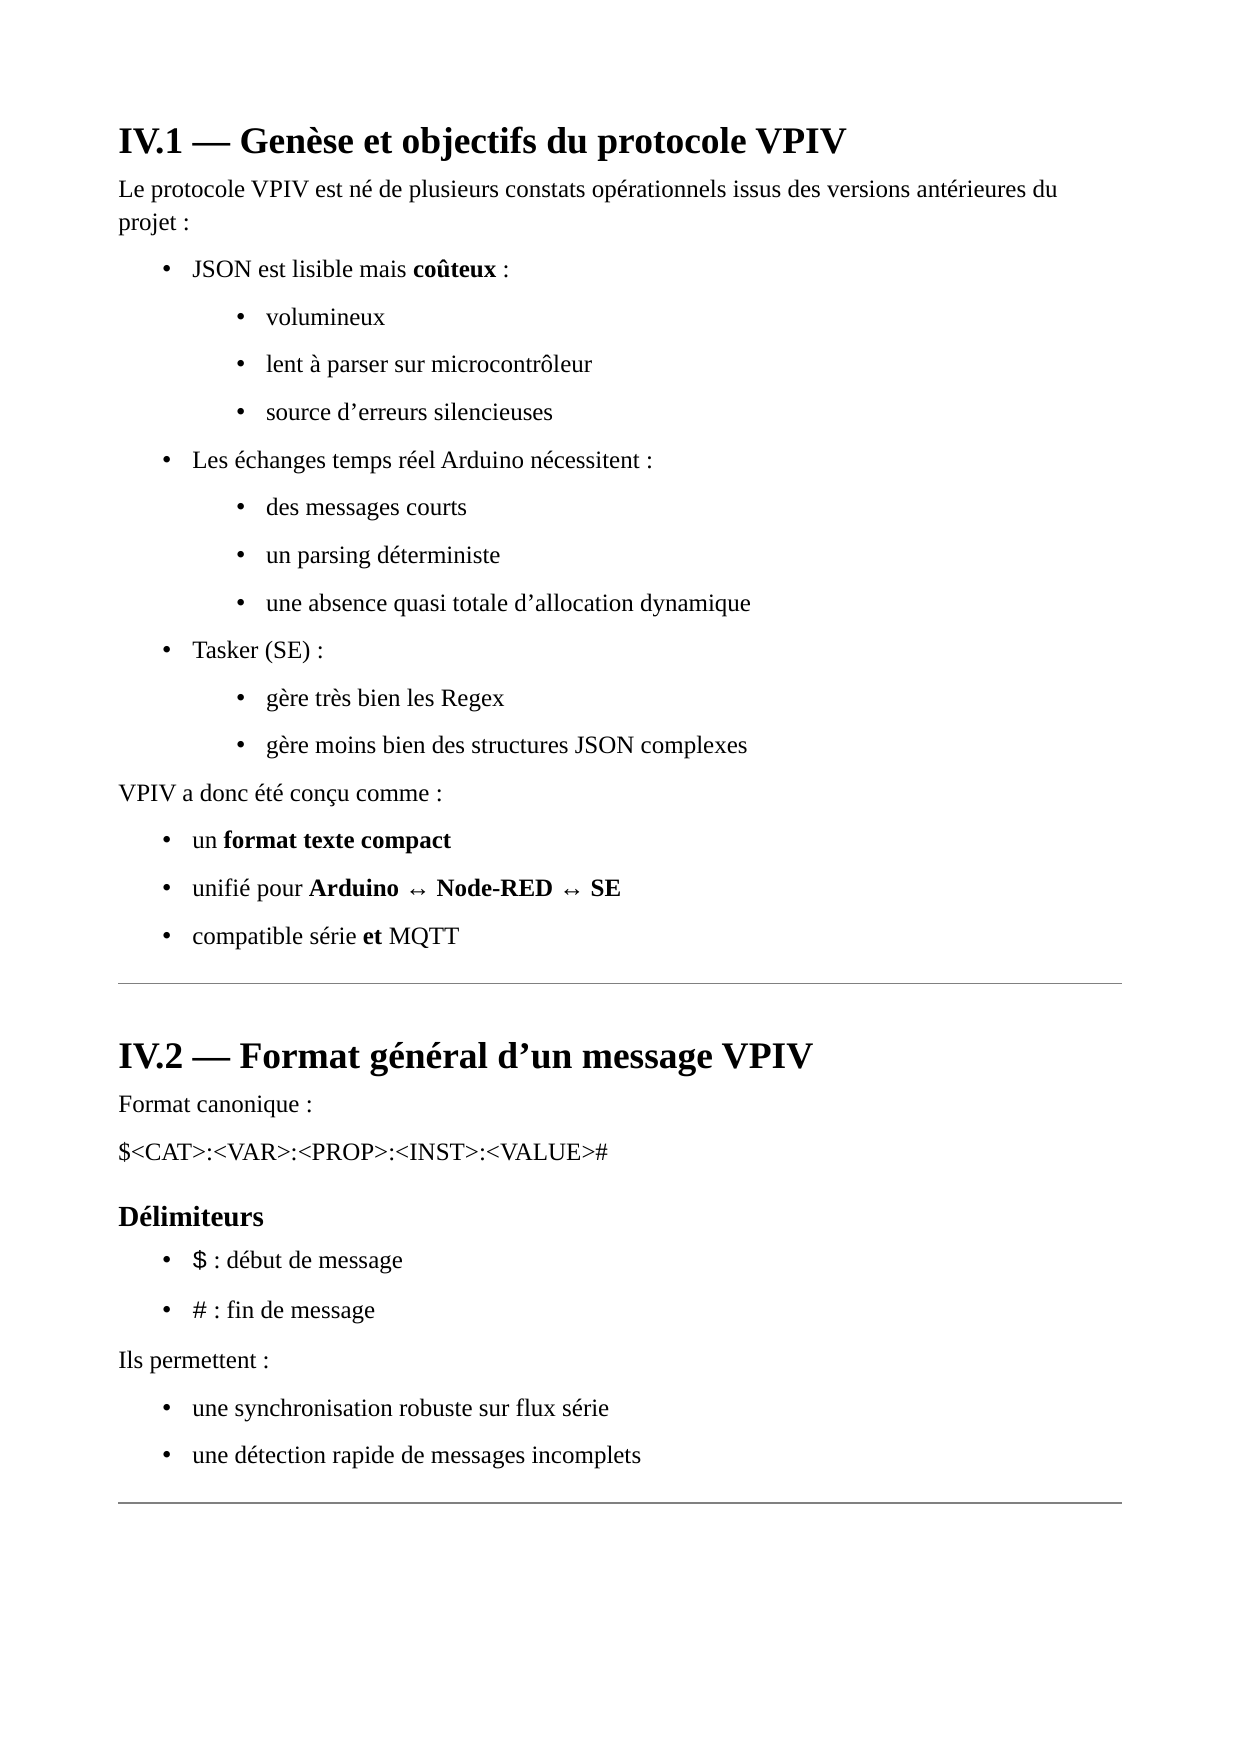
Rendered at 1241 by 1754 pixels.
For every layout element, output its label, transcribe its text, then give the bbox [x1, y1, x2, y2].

list un parsing déterministe [236, 540, 1122, 569]
list lent à parser sur microcontrôleur [236, 349, 1122, 378]
subtitle Délimiteurs [118, 1199, 1122, 1232]
list gère très bien les Regex [236, 683, 1122, 712]
text Le protocole VPIV est né de plusieurs constats opérationnels issus des versions antérieures du projet : [118, 174, 1122, 236]
list JSON est lisible mais coûteux : [162, 254, 1122, 283]
list compatible série et MQTT [162, 921, 1122, 949]
list un format texte compact [162, 826, 1122, 854]
text VPIV a donc été conçu comme : [118, 778, 1122, 807]
subtitle IV.2 — Format général d’un message VPIV [118, 1033, 1122, 1077]
list unifié pour Arduino ↔ Node-RED ↔ SE [162, 873, 1122, 902]
subtitle IV.1 — Genèse et objectifs du protocole VPIV [118, 118, 1122, 161]
list Les échanges temps réel Arduino nécessitent : [162, 445, 1122, 473]
list source d’erreurs silencieuses [236, 397, 1122, 426]
list # : fin de message [162, 1295, 1122, 1326]
list des messages courts [236, 492, 1122, 521]
list une synchronisation robuste sur flux série [162, 1393, 1122, 1421]
list $ : début de message [162, 1245, 1122, 1276]
list volumineux [236, 302, 1122, 331]
list une détection rapide de messages incomplets [162, 1440, 1122, 1469]
list gère moins bien des structures JSON complexes [236, 730, 1122, 759]
list Tasker (SE) : [162, 635, 1122, 664]
list une absence quasi totale d’allocation dynamique [236, 588, 1122, 616]
text $<CAT>:<VAR>:<PROP>:<INST>:<VALUE># [118, 1137, 1122, 1166]
text Format canonique : [118, 1089, 1122, 1118]
text Ils permettent : [118, 1345, 1122, 1374]
